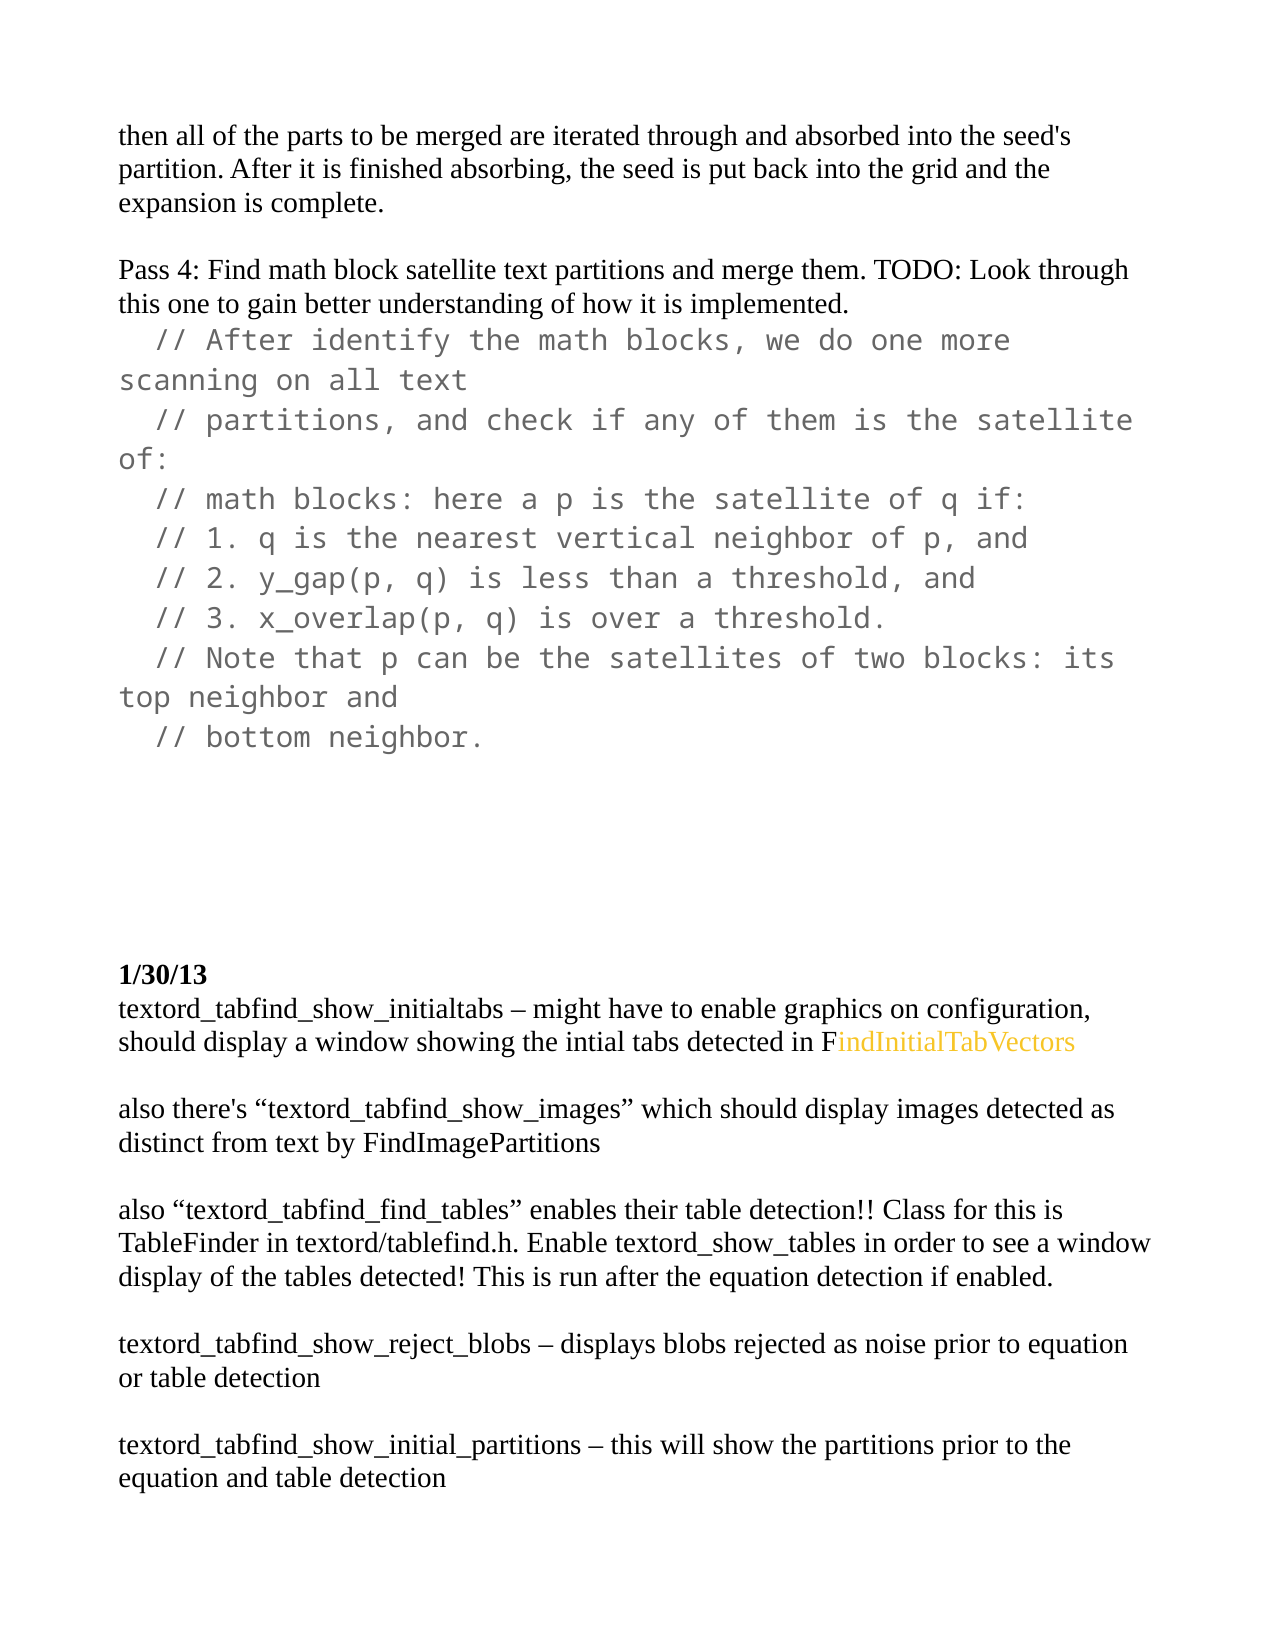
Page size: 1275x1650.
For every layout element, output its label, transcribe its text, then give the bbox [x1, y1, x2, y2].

text textord_tabfind_show_initial_partitions – this will show the partitions prior to the equation and table detection [118, 1393, 1157, 1494]
text // math blocks: here a p is the satellite of q if: [118, 478, 1157, 518]
text then all of the parts to be merged are iterated through and absorbed into the seed's partition. After it is finished absorbing, the seed is put back into the grid and the expansion is complete. [118, 118, 1157, 219]
text // 3. x_overlap(p, q) is over a threshold. [118, 597, 1157, 637]
text // bottom neighbor. [118, 716, 1157, 756]
text 1/30/13 [118, 957, 1157, 991]
text Pass 4: Find math block satellite text partitions and merge them. TODO: Look through this one to gain better understanding of how it is implemented. [118, 252, 1157, 319]
text also “textord_tabfind_find_tables” enables their table detection!! Class for this is TableFinder in textord/tablefind.h. Enable textord_show_tables in order to see a window display of the tables detected! This is run after the equation detection if enabled. [118, 1192, 1157, 1293]
text // Note that p can be the satellites of two blocks: its top neighbor and [118, 637, 1157, 716]
text // partitions, and check if any of them is the satellite of: [118, 399, 1157, 478]
text // 1. q is the nearest vertical neighbor of p, and [118, 518, 1157, 557]
text also there's “textord_tabfind_show_images” which should display images detected as distinct from text by FindImagePartitions [118, 1091, 1157, 1158]
text // After identify the math blocks, we do one more scanning on all text [118, 319, 1157, 399]
text textord_tabfind_show_initialtabs – might have to enable graphics on configuration, should display a window showing the intial tabs detected in FindInitialTabVectors [118, 991, 1157, 1058]
text // 2. y_gap(p, q) is less than a threshold, and [118, 557, 1157, 597]
text textord_tabfind_show_reject_blobs – displays blobs rejected as noise prior to equation or table detection [118, 1326, 1157, 1393]
